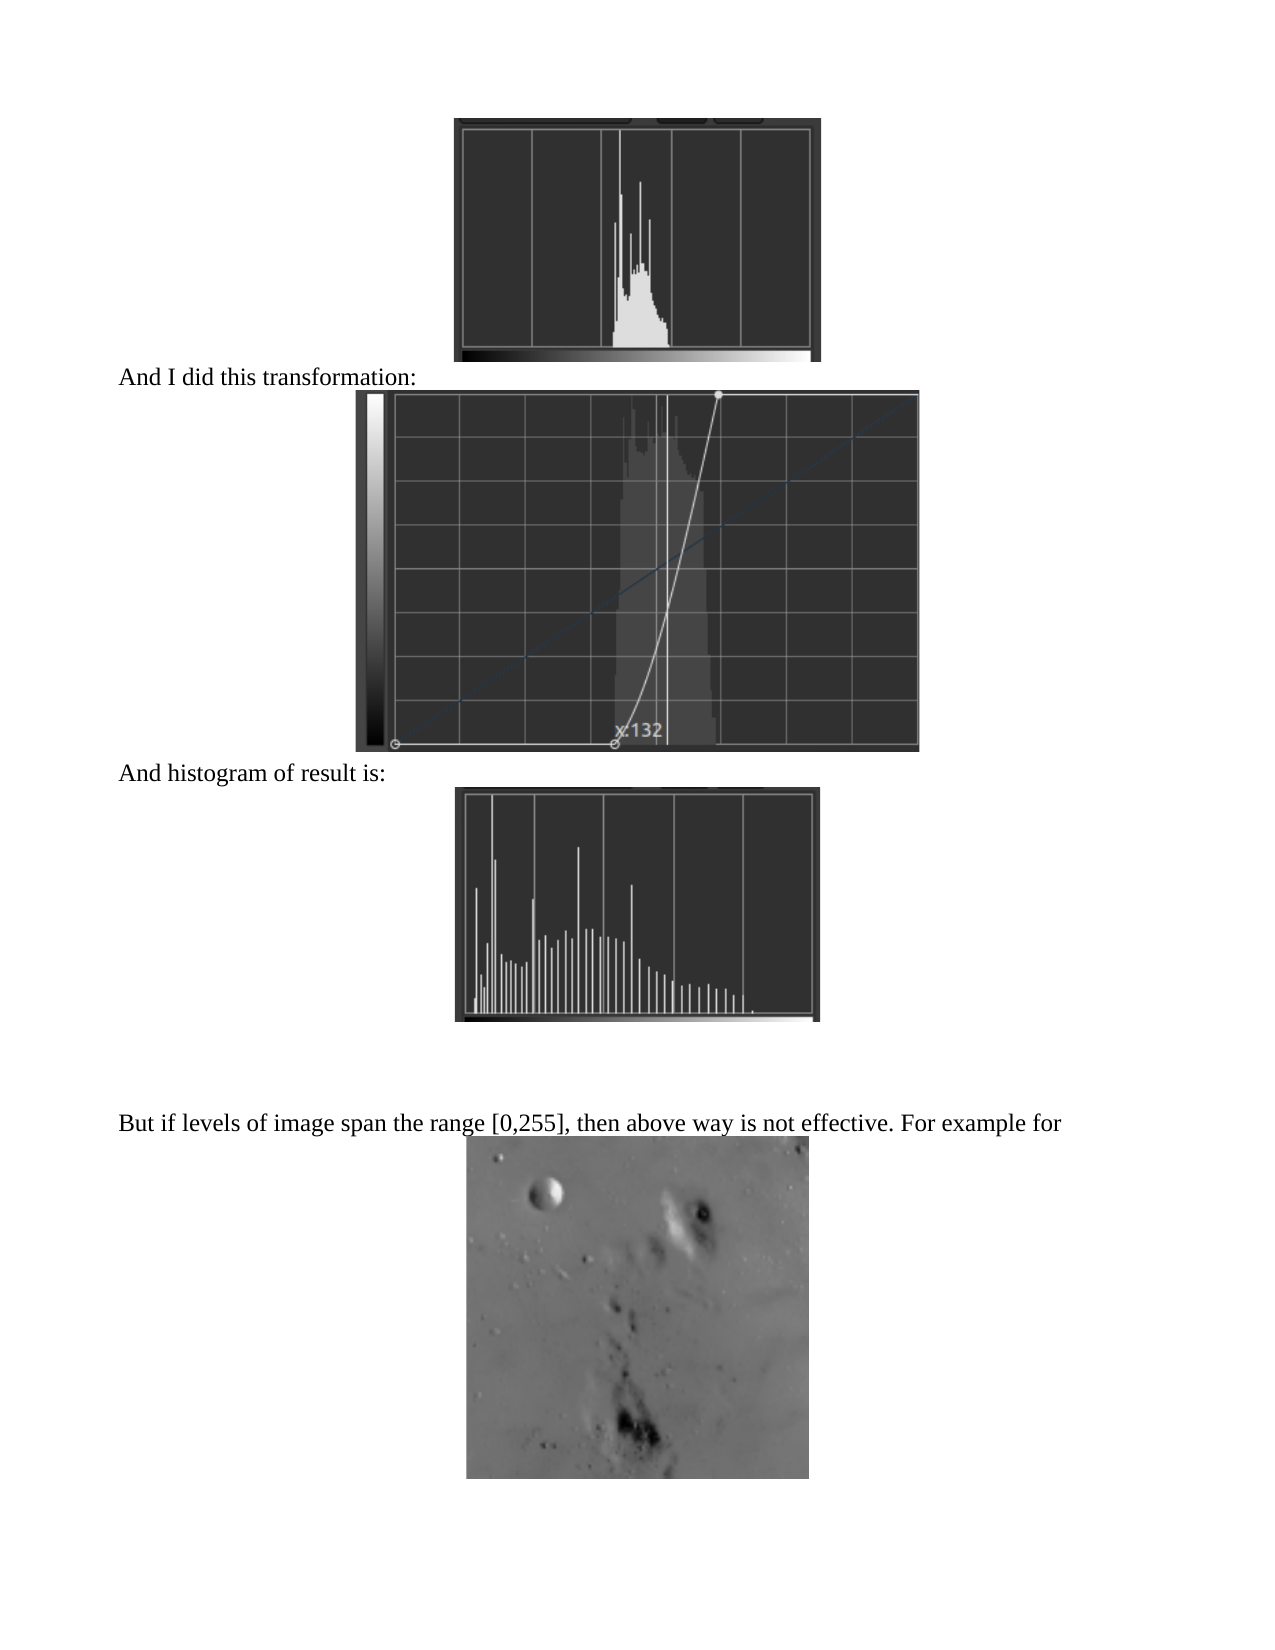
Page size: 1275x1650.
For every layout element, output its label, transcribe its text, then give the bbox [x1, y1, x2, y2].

picture [355, 390, 920, 752]
text But if levels of image span the range [0,255], then above way is not effective. For example for [118, 1108, 1157, 1136]
text And histogram of result is: [118, 758, 1157, 787]
picture [466, 1136, 809, 1479]
picture [453, 118, 822, 362]
picture [454, 787, 821, 1022]
text And I did this transformation: [118, 362, 1157, 391]
